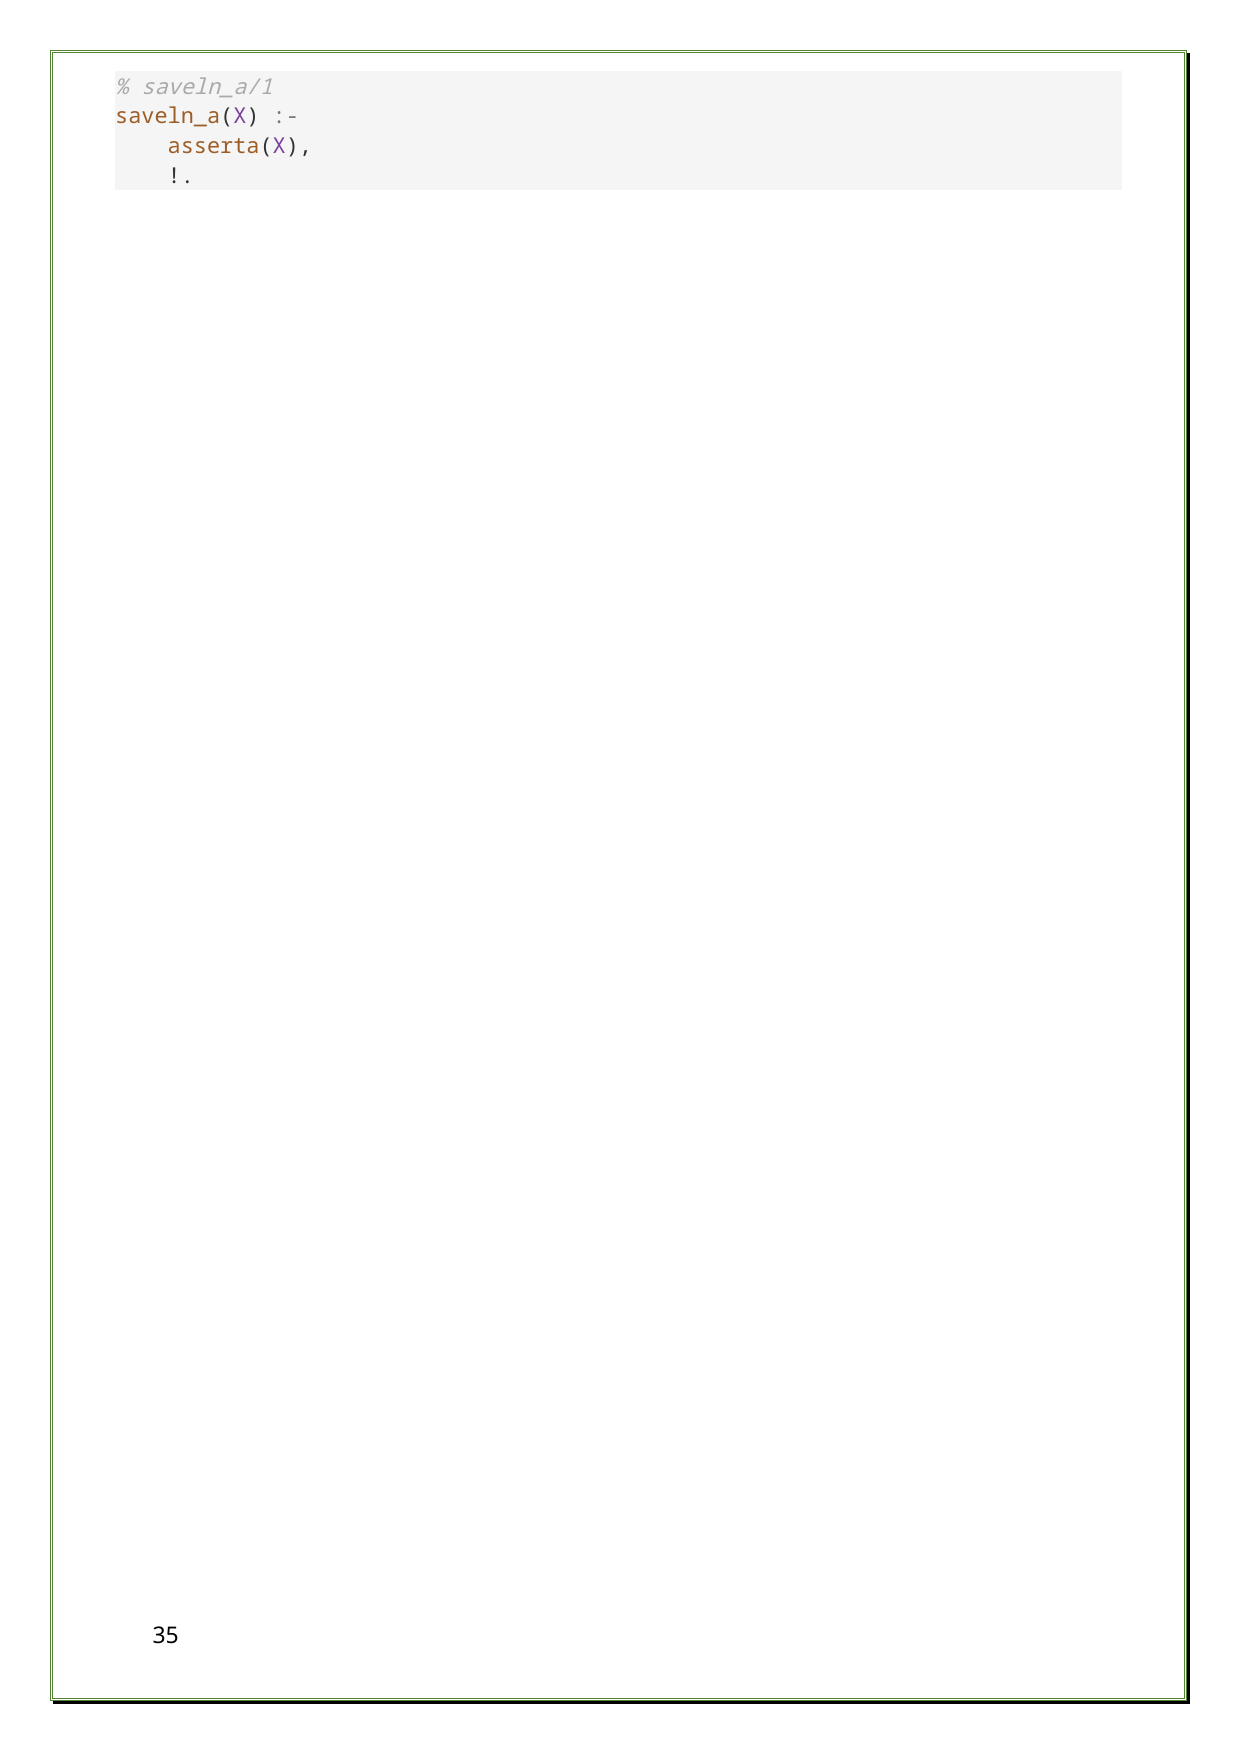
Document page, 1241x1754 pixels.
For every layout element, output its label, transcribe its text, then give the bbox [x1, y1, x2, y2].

text saveln_a(X) :- [115, 101, 1122, 130]
text asserta(X), [115, 130, 1122, 160]
text % saveln_a/1 [115, 71, 1122, 101]
text !. [115, 160, 1122, 190]
